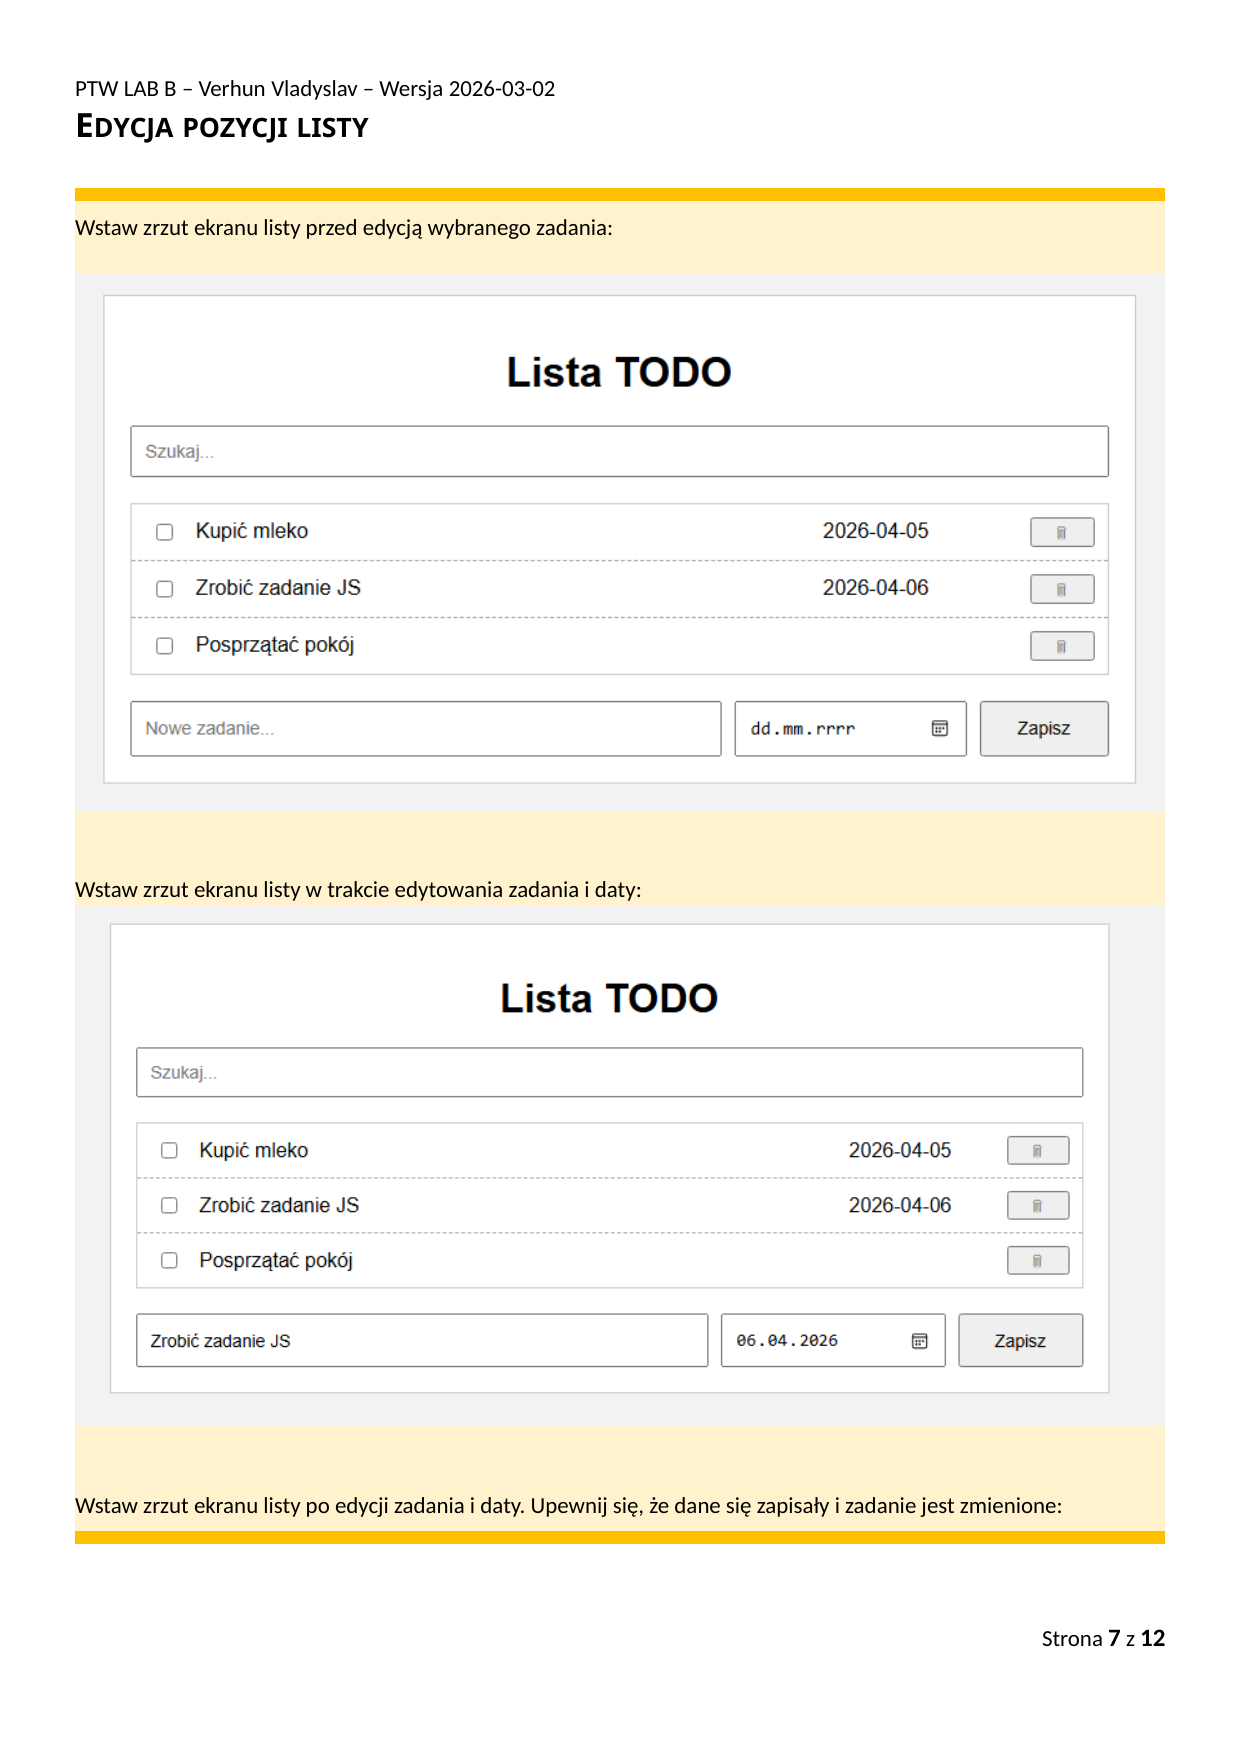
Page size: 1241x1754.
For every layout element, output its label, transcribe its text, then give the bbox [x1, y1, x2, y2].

picture [75, 273, 1166, 811]
text Wstaw zrzut ekranu listy w trakcie edytowania zadania i daty: [75, 850, 1165, 880]
picture [75, 905, 1166, 1426]
subtitle Edycja pozycji listy [75, 102, 1165, 147]
text Wstaw zrzut ekranu listy po edycji zadania i daty. Upewnij się, że dane się zapisały i zadanie jest zmienione: [75, 1466, 1165, 1531]
text Wstaw zrzut ekranu listy przed edycją wybranego zadania: [75, 201, 1165, 218]
